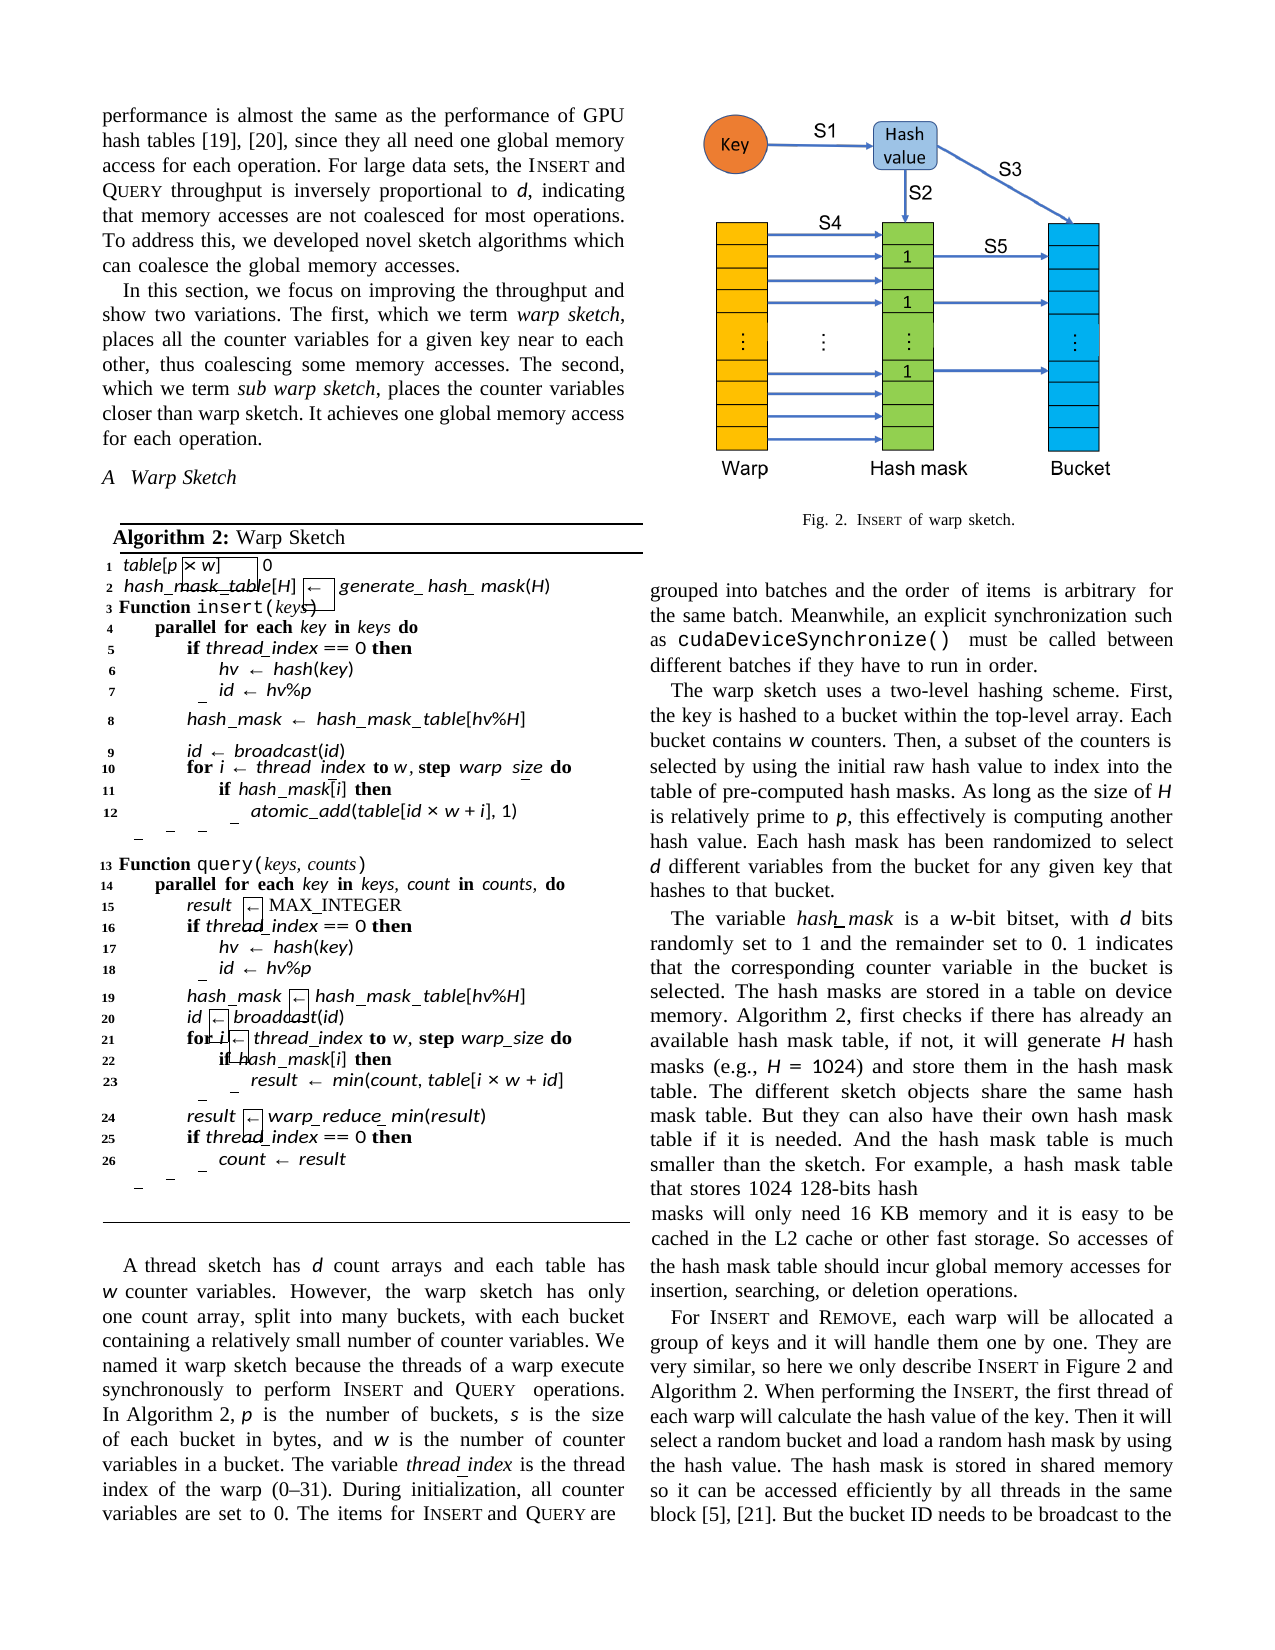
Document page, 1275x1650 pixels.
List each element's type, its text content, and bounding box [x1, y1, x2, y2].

text 23 result ← min(count, table[i × w + id] [103, 1069, 576, 1091]
picture [702, 112, 1122, 490]
text Algorithm 2: Warp Sketch [112, 525, 625, 549]
text selected by using the initial raw hash value to index into the [649, 754, 1231, 778]
text 17 hv ← hash(key) [102, 936, 576, 957]
text 26 count ← result [102, 1148, 576, 1170]
text The warp sketch uses a two-level hashing scheme. First, the key is hashed to a bucket within the top-level array. Each bucket contains w counters. Then, a subset of the counters is [650, 677, 1173, 752]
text The variable hash mask is a w-bit bitset, with d bits randomly set to 1 and the remainder set to 0. 1 indicates that the corresponding counter variable in the bucket is selected. The hash masks are stored in a table on device memory. Algorithm 2, first checks if there has already an available hash mask table, if not, it will generate H hash masks (e.g., H = 1024) and store them in the hash mask table. The different sketch objects share the same hash mask table. But they can also have their own hash mask table if it is needed. And the hash mask table is much smaller than the sketch. For example, a hash mask table that stores 1024 128-bits hash [650, 905, 1173, 1200]
text grouped into batches and the order of items is arbitrary for the same batch. Meanwhile, an explicit synchronization such as cudaDeviceSynchronize() must be called between different batches if they have to run in order. [650, 578, 1173, 677]
text is relatively prime to p, this effectively is computing another hash value. Each hash mask has been randomized to select d different variables from the bucket for any given key that hashes to that bucket. [650, 803, 1173, 902]
text 4 parallel for each key in keys do [107, 617, 625, 638]
text 16 if thread index == 0 then [101, 916, 576, 936]
text 8 hash mask ← hash mask table[hv%H] [107, 707, 625, 730]
text 3 Function insert(keys) [106, 597, 625, 617]
text In this section, we focus on improving the throughput and show two variations. The first, which we term warp sketch, places all the counter variables for a given key near to each other, thus coalescing some memory accesses. The second, which we term sub warp sketch, places the counter variables closer than warp sketch. It achieves one global memory access for each operation. [102, 278, 625, 450]
text 25 if thread index == 0 then [101, 1127, 576, 1148]
text 20 id broadcast(id) [101, 1007, 576, 1028]
text performance is almost the same as the performance of GPU hash tables [19], [20], since they all need one global memory access for each operation. For large data sets, the INSERT and QUERY throughput is inversely proportional to d, indicating that memory accesses are not coalesced for most operations. To address this, we developed novel sketch algorithms which can coalesce the global memory accesses. [102, 103, 625, 277]
list Warp Sketch [102, 465, 625, 489]
text 9 id ← broadcast(id) [107, 752, 320, 758]
text warp size do [459, 757, 576, 778]
text 1 table[p w] 0 [106, 554, 625, 576]
text masks will only need 16 KB memory and it is easy to be [85, 1201, 1173, 1225]
text 13 Function query(keys, counts) [99, 853, 576, 874]
text A thread sketch has d count arrays and each table has w counter variables. However, the warp sketch has only one count array, split into many buckets, with each bucket containing a relatively small number of counter variables. We named it warp sketch because the threads of a warp execute synchronously to perform INSERT and QUERY operations. In Algorithm 2, p is the number of buckets, s is the size of each bucket in bytes, and w is the number of counter variables in a bucket. The variable thread index is the thread index of the warp (0–31). During initialization, all counter variables are set to 0. The items for INSERT and QUERY are [102, 1253, 625, 1525]
text 12 atomic add(table[id × w + i], 1) [103, 800, 576, 821]
text Fig. 2. INSERT of warp sketch. [802, 510, 1231, 529]
text to w [373, 757, 409, 778]
text 10 for i ← thread index [101, 758, 366, 778]
text 2 hash mask table[H] generate hash mask(H) [106, 576, 625, 597]
text 19 hash mask hash mask table[hv%H] [101, 985, 576, 1007]
text the hash mask table should incur global memory accesses for insertion, searching, or deletion operations. [650, 1254, 1173, 1302]
text 21 for i thread index to w, step warp size do [101, 1028, 576, 1048]
text , step [411, 757, 452, 778]
text 22 if hash mask[i] then [102, 1048, 576, 1069]
text 5 if thread index == 0 then [107, 638, 625, 659]
text 11 if hash mask[i] then [102, 780, 576, 800]
text table of pre-computed hash masks. As long as the size of H [650, 780, 1231, 803]
text 15 result MAX INTEGER [101, 895, 576, 916]
text 18 id ← hv%p [102, 957, 576, 979]
text 24 result warp reduce min(result) [101, 1105, 576, 1127]
text 14 parallel for each key in keys, count in counts, do [100, 874, 576, 895]
text 6 hv ← hash(key) [108, 659, 625, 679]
text cached in the L2 cache or other fast storage. So accesses of [85, 1226, 1173, 1250]
text For INSERT and REMOVE, each warp will be allocated a group of keys and it will handle them one by one. They are very similar, so here we only describe INSERT in Figure 2 and Algorithm 2. When performing the INSERT, the first thread of each warp will calculate the hash value of the key. Then it will select a random bucket and load a random hash mask by using the hash value. The hash mask is stored in shared memory so it can be accessed efficiently by all threads in the same block [5], [21]. But the bucket ID needs to be broadcast to the [650, 1305, 1173, 1526]
text 7 id ← hv%p [108, 679, 625, 701]
